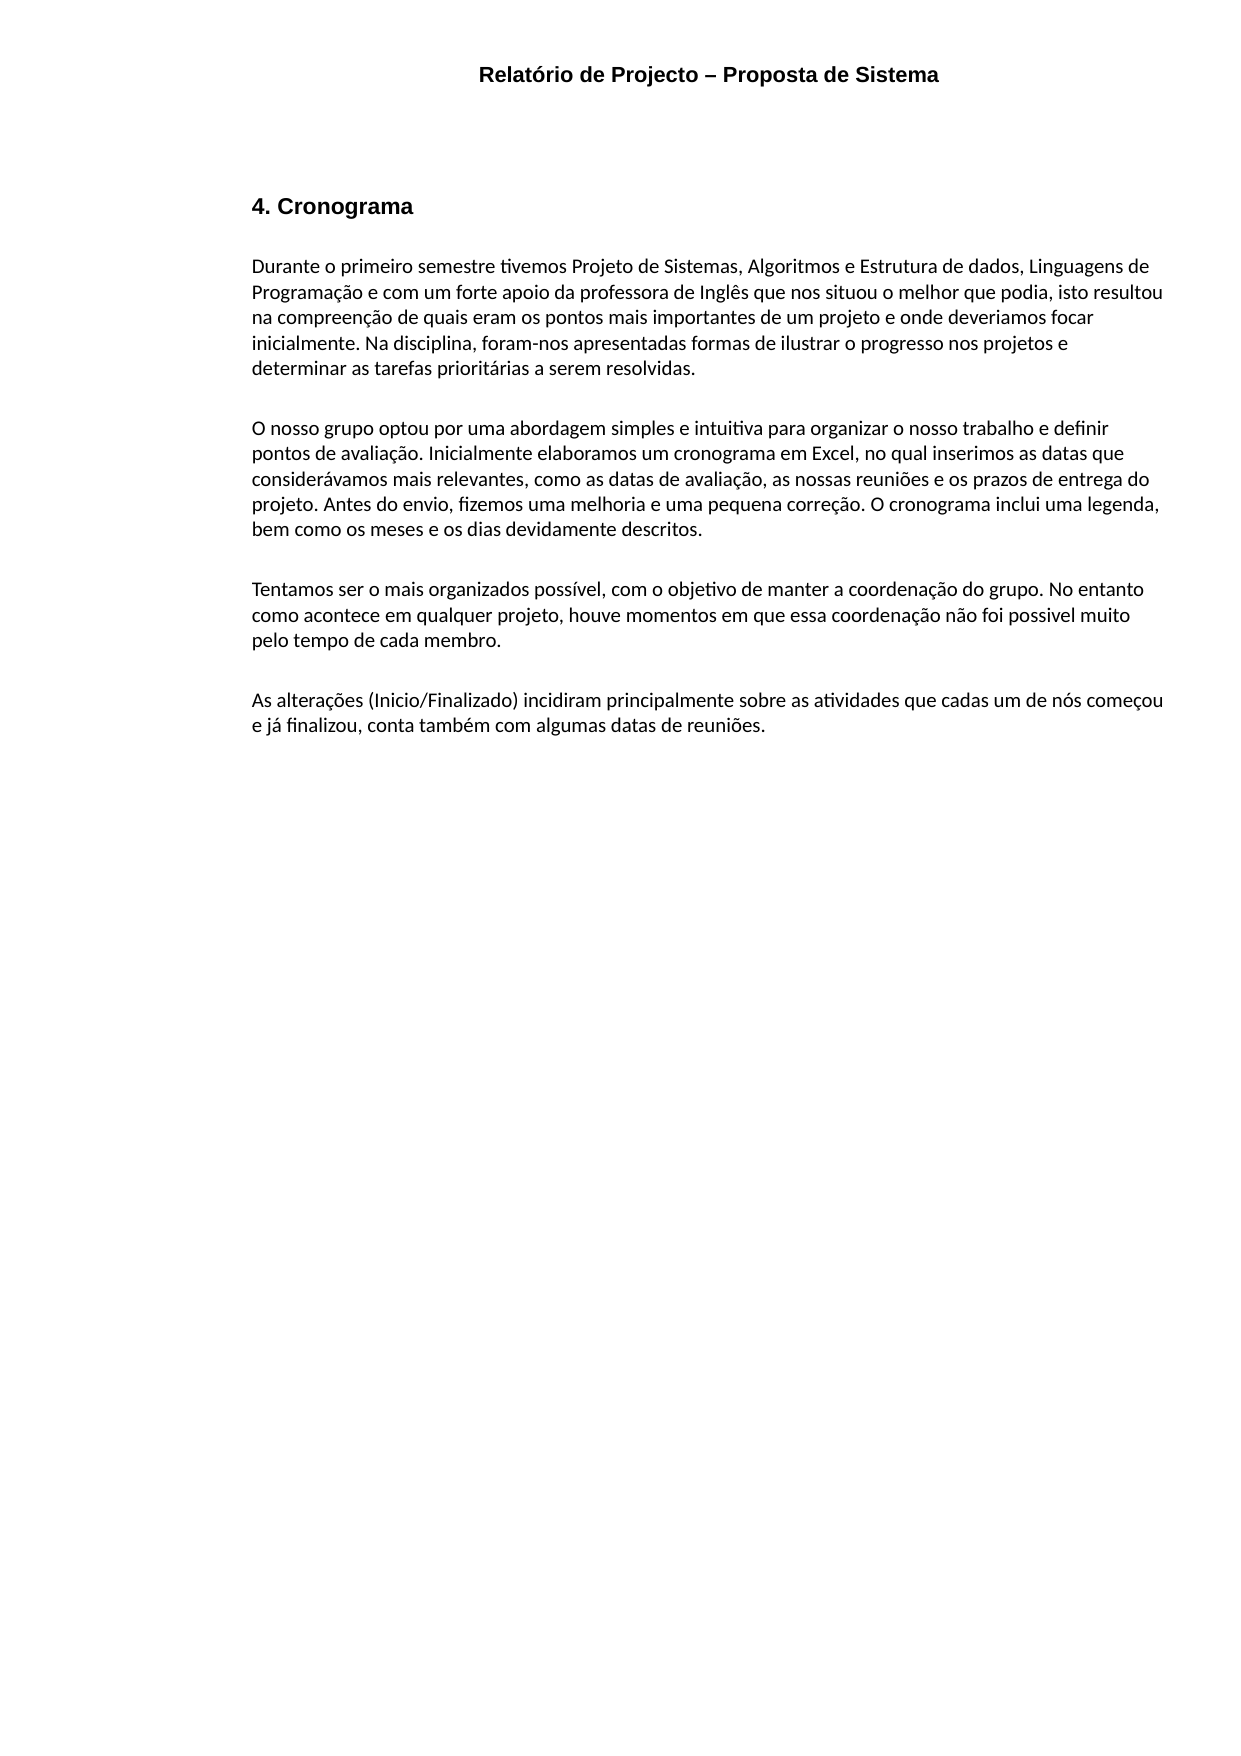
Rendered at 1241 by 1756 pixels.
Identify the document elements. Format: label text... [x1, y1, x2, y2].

text As alterações (Inicio/Finalizado) incidiram principalmente sobre as atividades que cadas um de nós começou e já finalizou, conta também com algumas datas de reuniões. [252, 687, 1166, 738]
text 4. Cronograma [252, 193, 1166, 219]
text O nosso grupo optou por uma abordagem simples e intuitiva para organizar o nosso trabalho e definir pontos de avaliação. Inicialmente elaboramos um cronograma em Excel, no qual inserimos as datas que considerávamos mais relevantes, como as datas de avaliação, as nossas reuniões e os prazos de entrega do projeto. Antes do envio, fizemos uma melhoria e uma pequena correção. O cronograma inclui uma legenda, bem como os meses e os dias devidamente descritos. [252, 415, 1166, 542]
text Durante o primeiro semestre tivemos Projeto de Sistemas, Algoritmos e Estrutura de dados, Linguagens de Programação e com um forte apoio da professora de Inglês que nos situou o melhor que podia, isto resultou na compreenção de quais eram os pontos mais importantes de um projeto e onde deveriamos focar inicialmente. Na disciplina, foram-nos apresentadas formas de ilustrar o progresso nos projetos e determinar as tarefas prioritárias a serem resolvidas. [252, 254, 1166, 381]
text Tentamos ser o mais organizados possível, com o objetivo de manter a coordenação do grupo. No entanto como acontece em qualquer projeto, houve momentos em que essa coordenação não foi possivel muito pelo tempo de cada membro. [252, 576, 1166, 653]
